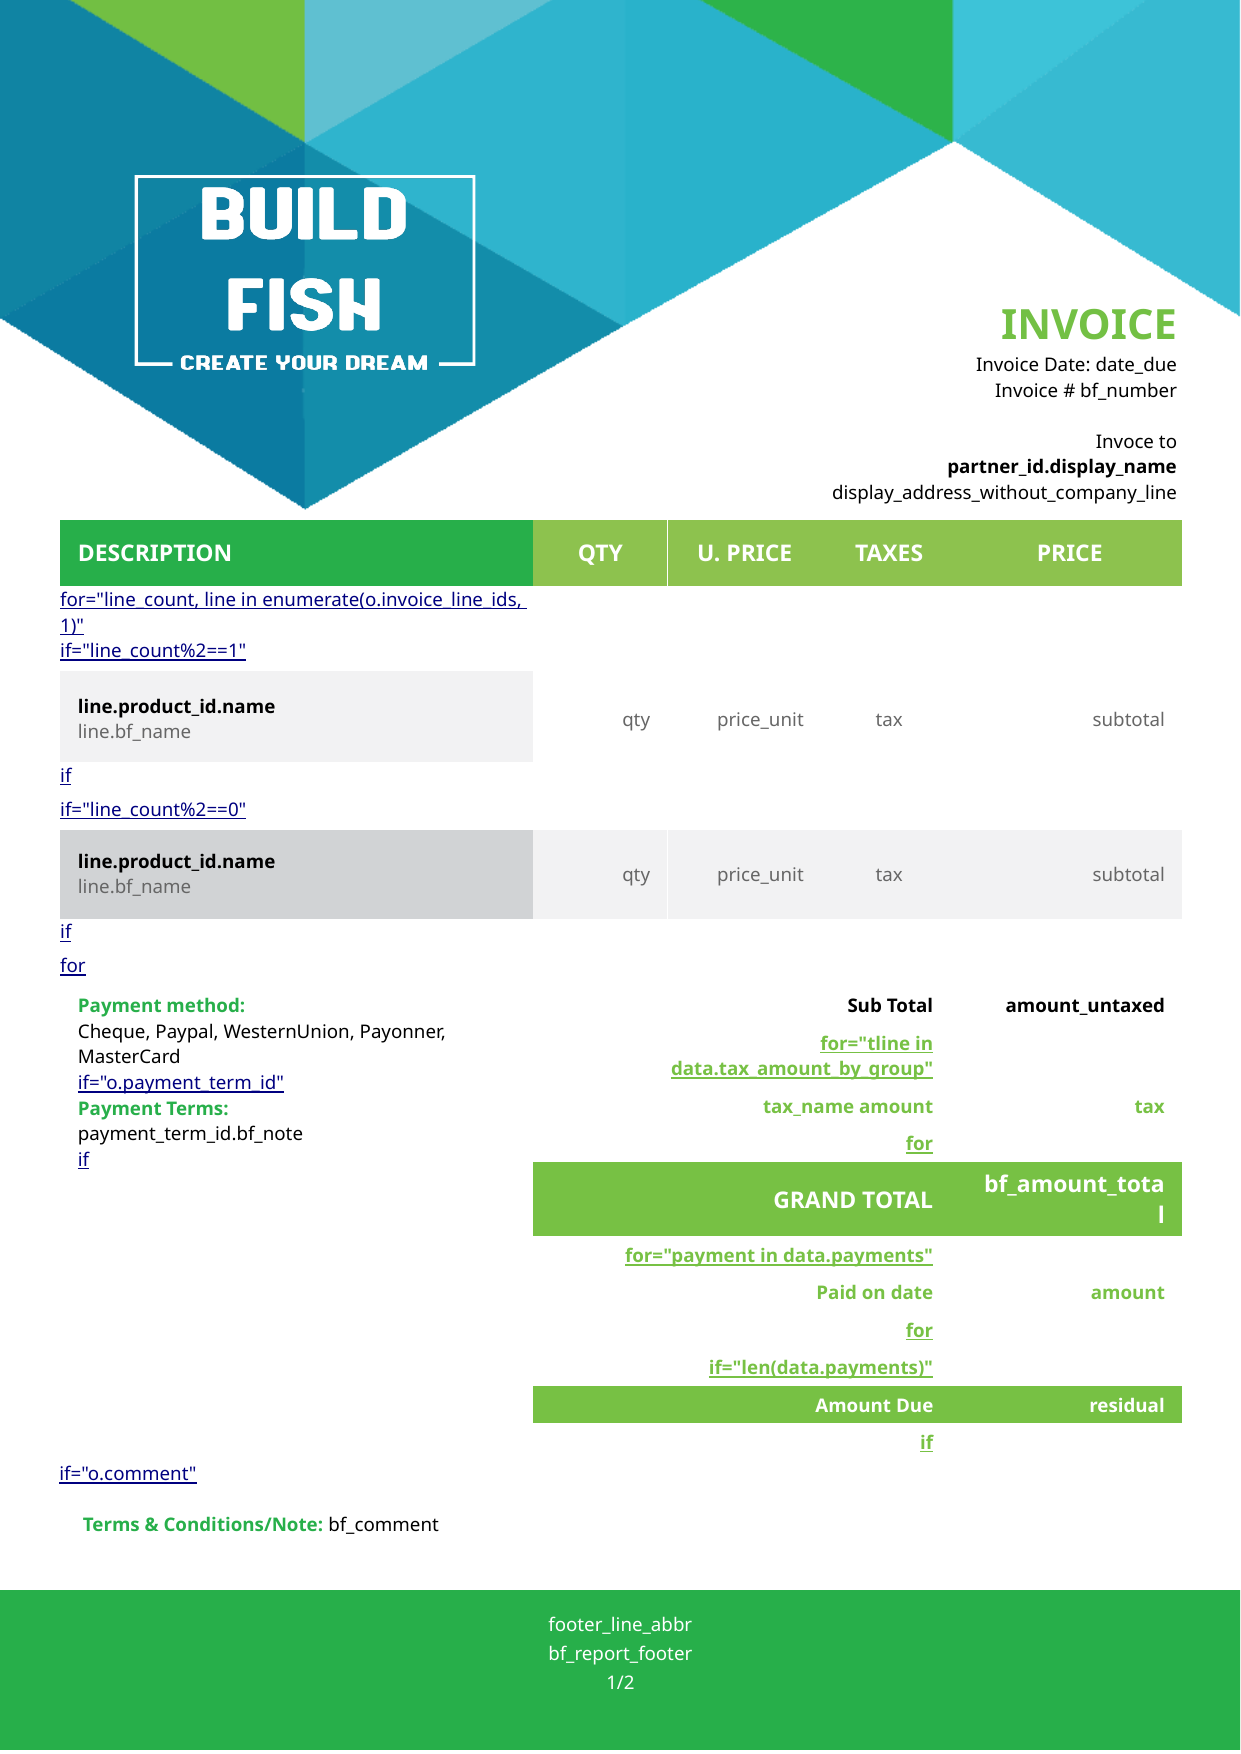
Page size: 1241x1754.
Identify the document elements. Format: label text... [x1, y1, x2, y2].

table_cell for [60, 953, 533, 987]
table_cell price_unit [668, 676, 821, 762]
table_cell [957, 1125, 1182, 1162]
picture [256, 356, 266, 369]
table_cell Amount Due [533, 1386, 957, 1423]
table_cell if [60, 919, 533, 953]
table_cell for [533, 1311, 957, 1348]
table_cell qty [533, 830, 667, 919]
table_cell [957, 1423, 1182, 1461]
picture [181, 356, 193, 369]
table_cell tax_name amount [533, 1087, 957, 1124]
picture [277, 356, 289, 369]
picture [229, 279, 263, 330]
table_cell [821, 586, 957, 637]
table_cell for="payment in data.payments" [533, 1236, 957, 1274]
table_cell qty [533, 671, 667, 762]
table_cell bf_amount_total [957, 1162, 1182, 1236]
table_cell Paid on date [533, 1274, 957, 1311]
picture [197, 356, 209, 369]
table_cell [533, 586, 667, 637]
table_header U. PRICE [668, 522, 821, 586]
table_cell subtotal [957, 830, 1182, 919]
picture [251, 188, 291, 239]
table_cell [533, 638, 667, 671]
table_cell for [533, 1125, 957, 1162]
picture [213, 356, 223, 369]
table_cell [533, 919, 667, 953]
picture [240, 356, 253, 369]
table_header QTY [533, 522, 667, 586]
table_cell if="line_count%2==0" [60, 796, 533, 830]
table_cell [957, 1311, 1182, 1348]
table_cell [668, 919, 821, 953]
table_cell tax [821, 676, 957, 762]
table_header TAXES [821, 522, 957, 586]
table_cell amount_untaxed [957, 987, 1182, 1024]
table_cell Sub Total [533, 987, 957, 1024]
table_cell [957, 1236, 1182, 1274]
table_cell [668, 586, 821, 637]
table_cell [533, 762, 667, 796]
table_cell [957, 586, 1182, 637]
table_cell [668, 762, 821, 796]
table_cell line.product_id.name line.bf_name [60, 830, 533, 919]
table_cell [668, 796, 821, 830]
table_cell [957, 919, 1182, 953]
table_cell [668, 953, 821, 987]
table_cell [957, 1349, 1182, 1386]
table_cell [821, 919, 957, 953]
table_cell Payment method: Cheque, Paypal, WesternUnion, Payonner, MasterCard if="o.payment_term_id" Payment Terms: payment_term_id.bf_note if [60, 987, 533, 1461]
table_cell [821, 953, 957, 987]
table_header DESCRIPTION [60, 522, 533, 586]
table_cell [533, 953, 667, 987]
table_cell [957, 953, 1182, 987]
table_cell subtotal [957, 676, 1182, 762]
table_cell GRAND TOTAL [533, 1162, 957, 1236]
table_cell if="line_count%2==1" [60, 638, 533, 671]
text Terms & Conditions/Note: bf_comment [83, 1512, 1181, 1537]
text if="o.comment" [59, 1461, 1181, 1486]
table_cell amount [957, 1274, 1182, 1311]
table_header PRICE [957, 522, 1182, 586]
table_cell if="len(data.payments)" [533, 1349, 957, 1386]
table_cell for="line_count, line in enumerate(o.invoice_line_ids, 1)" [60, 586, 533, 637]
table_cell if [60, 762, 533, 796]
table_cell residual [957, 1386, 1182, 1423]
table_cell [533, 796, 667, 830]
table_cell if [533, 1423, 957, 1461]
picture [270, 279, 283, 330]
table_cell [957, 638, 1182, 671]
table_cell tax [821, 830, 957, 919]
table_cell line.product_id.name line.bf_name [60, 671, 533, 762]
table_cell [821, 796, 957, 830]
table_cell [957, 1024, 1182, 1087]
picture [227, 356, 240, 369]
table_cell [957, 796, 1182, 830]
table_cell [957, 762, 1182, 796]
picture [0, 0, 1241, 522]
table_cell price_unit [668, 830, 821, 919]
table_cell for="tline in data.tax_amount_by_group" [533, 1024, 957, 1087]
table_cell [821, 638, 957, 671]
table_cell [821, 762, 957, 796]
table_cell tax [957, 1087, 1182, 1124]
table_cell [668, 638, 821, 671]
picture [0, 1590, 1241, 1750]
